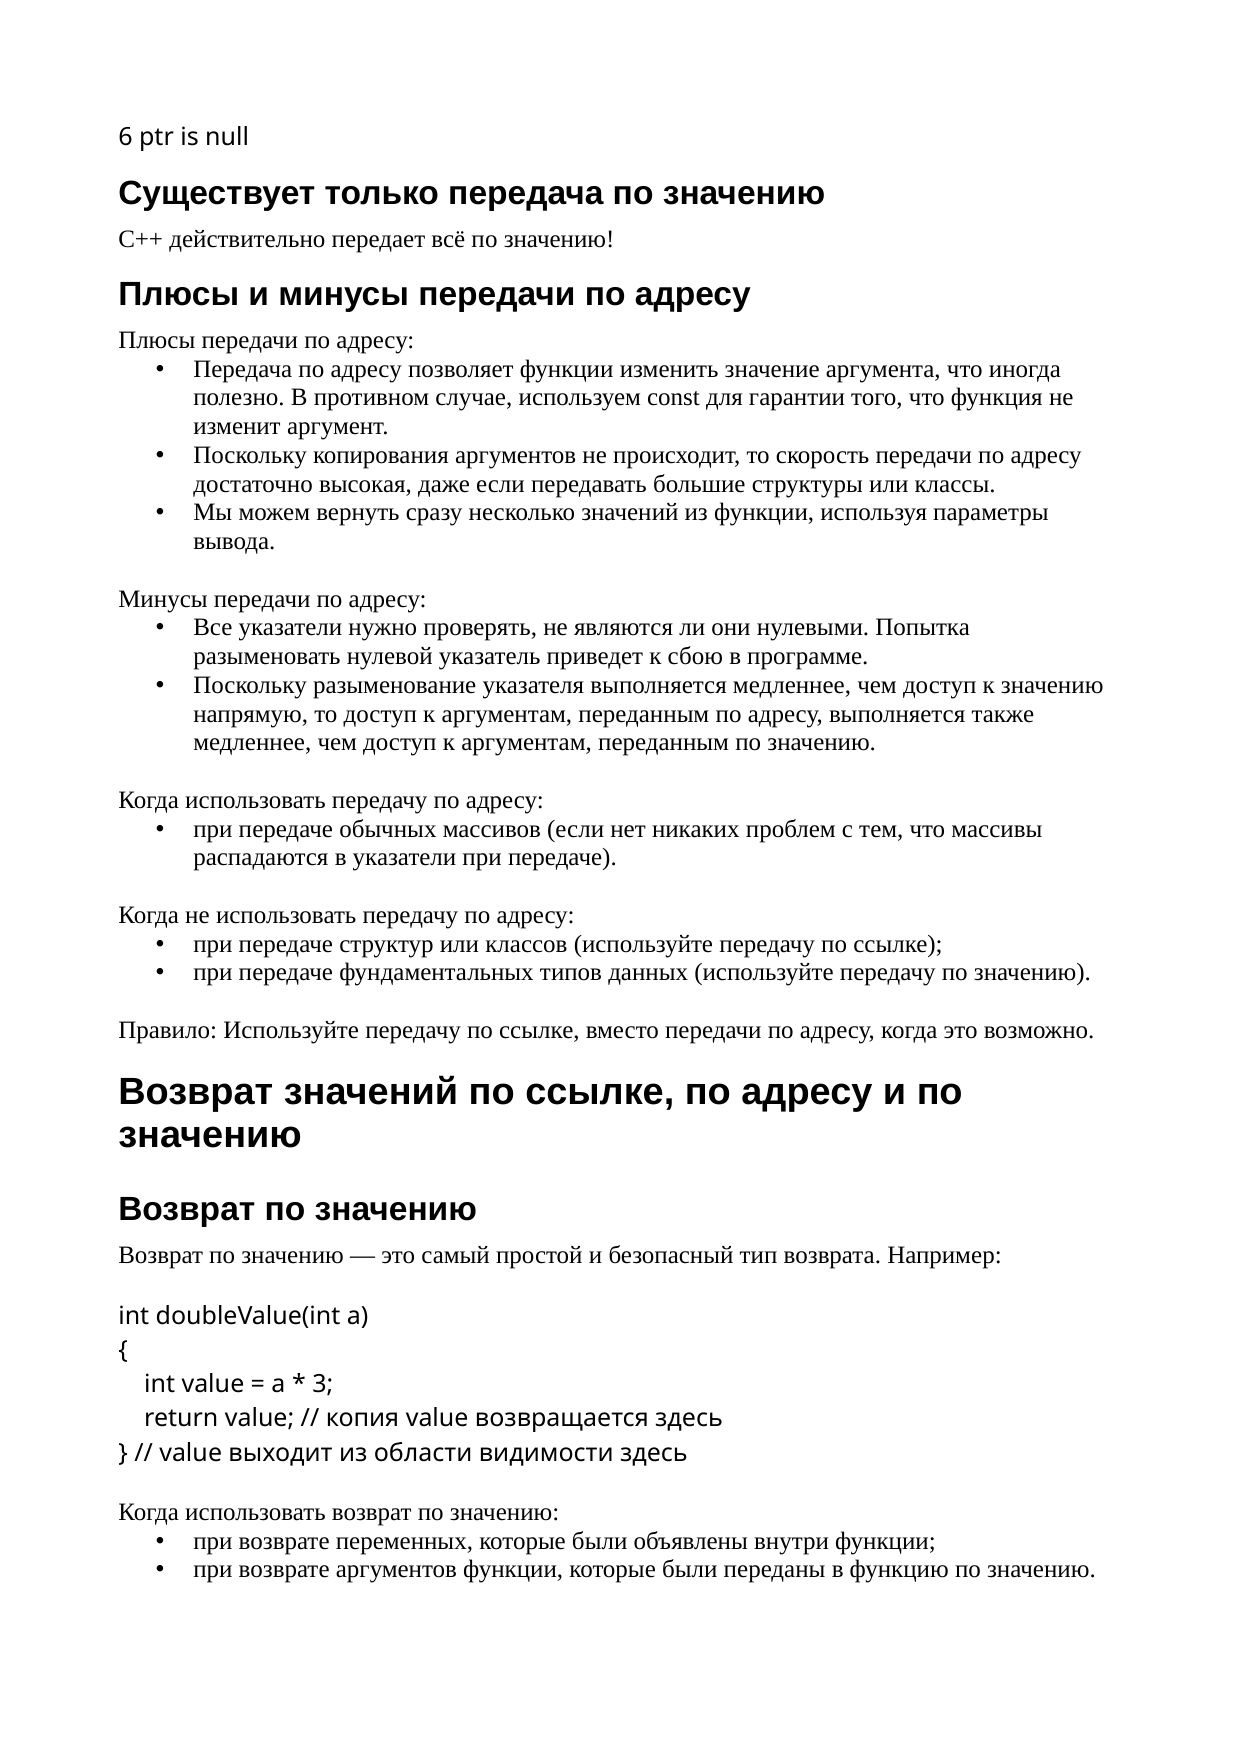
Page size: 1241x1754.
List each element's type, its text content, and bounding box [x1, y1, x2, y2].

list Мы можем вернуть сразу несколько значений из функции, используя параметры вывода. [156, 497, 1122, 555]
list при передаче обычных массивов (если нет никаких проблем с тем, что массивы распадаются в указатели при передаче). [156, 814, 1122, 871]
text C++ действительно передает всё по значению! [118, 224, 1122, 253]
list при возврате переменных, которые были объявлены внутри функции; [156, 1526, 1122, 1554]
text Возврат по значению — это самый простой и безопасный тип возврата. Например: [118, 1240, 1122, 1269]
text 6 ptr is null [118, 118, 1122, 152]
subtitle Плюсы и минусы передачи по адресу [118, 274, 1122, 312]
text { [118, 1332, 1122, 1366]
text Когда использовать возврат по значению: [118, 1497, 1122, 1526]
subtitle Существует только передача по значению [118, 173, 1122, 212]
text Когда использовать передачу по адресу: [118, 785, 1122, 814]
subtitle Возврат по значению [118, 1189, 1122, 1228]
text } // value выходит из области видимости здесь [118, 1434, 1122, 1468]
list Поскольку разыменование указателя выполняется медленнее, чем доступ к значению напрямую, то доступ к аргументам, переданным по адресу, выполняется также медленнее, чем доступ к аргументам, переданным по значению. [156, 670, 1122, 756]
list при передаче структур или классов (используйте передачу по ссылке); [156, 929, 1122, 957]
text return value; // копия value возвращается здесь [118, 1400, 1122, 1434]
text int doubleValue(int a) [118, 1298, 1122, 1332]
subtitle Возврат значений по ссылке, по адресу и по значению [118, 1069, 1122, 1156]
list при передаче фундаментальных типов данных (используйте передачу по значению). [156, 957, 1122, 986]
list Все указатели нужно проверять, не являются ли они нулевыми. Попытка разыменовать нулевой указатель приведет к сбою в программе. [156, 612, 1122, 670]
text int value = a * 3; [118, 1366, 1122, 1400]
list Передача по адресу позволяет функции изменить значение аргумента, что иногда полезно. В противном случае, используем const для гарантии того, что функция не изменит аргумент. [156, 354, 1122, 440]
text Плюсы передачи по адресу: [118, 325, 1122, 354]
text Когда не использовать передачу по адресу: [118, 900, 1122, 929]
list Поскольку копирования аргументов не происходит, то скорость передачи по адресу достаточно высокая, даже если передавать большие структуры или классы. [156, 440, 1122, 497]
list при возврате аргументов функции, которые были переданы в функцию по значению. [156, 1554, 1122, 1583]
text Правило: Используйте передачу по ссылке, вместо передачи по адресу, когда это возможно. [118, 1015, 1122, 1044]
text Минусы передачи по адресу: [118, 584, 1122, 612]
